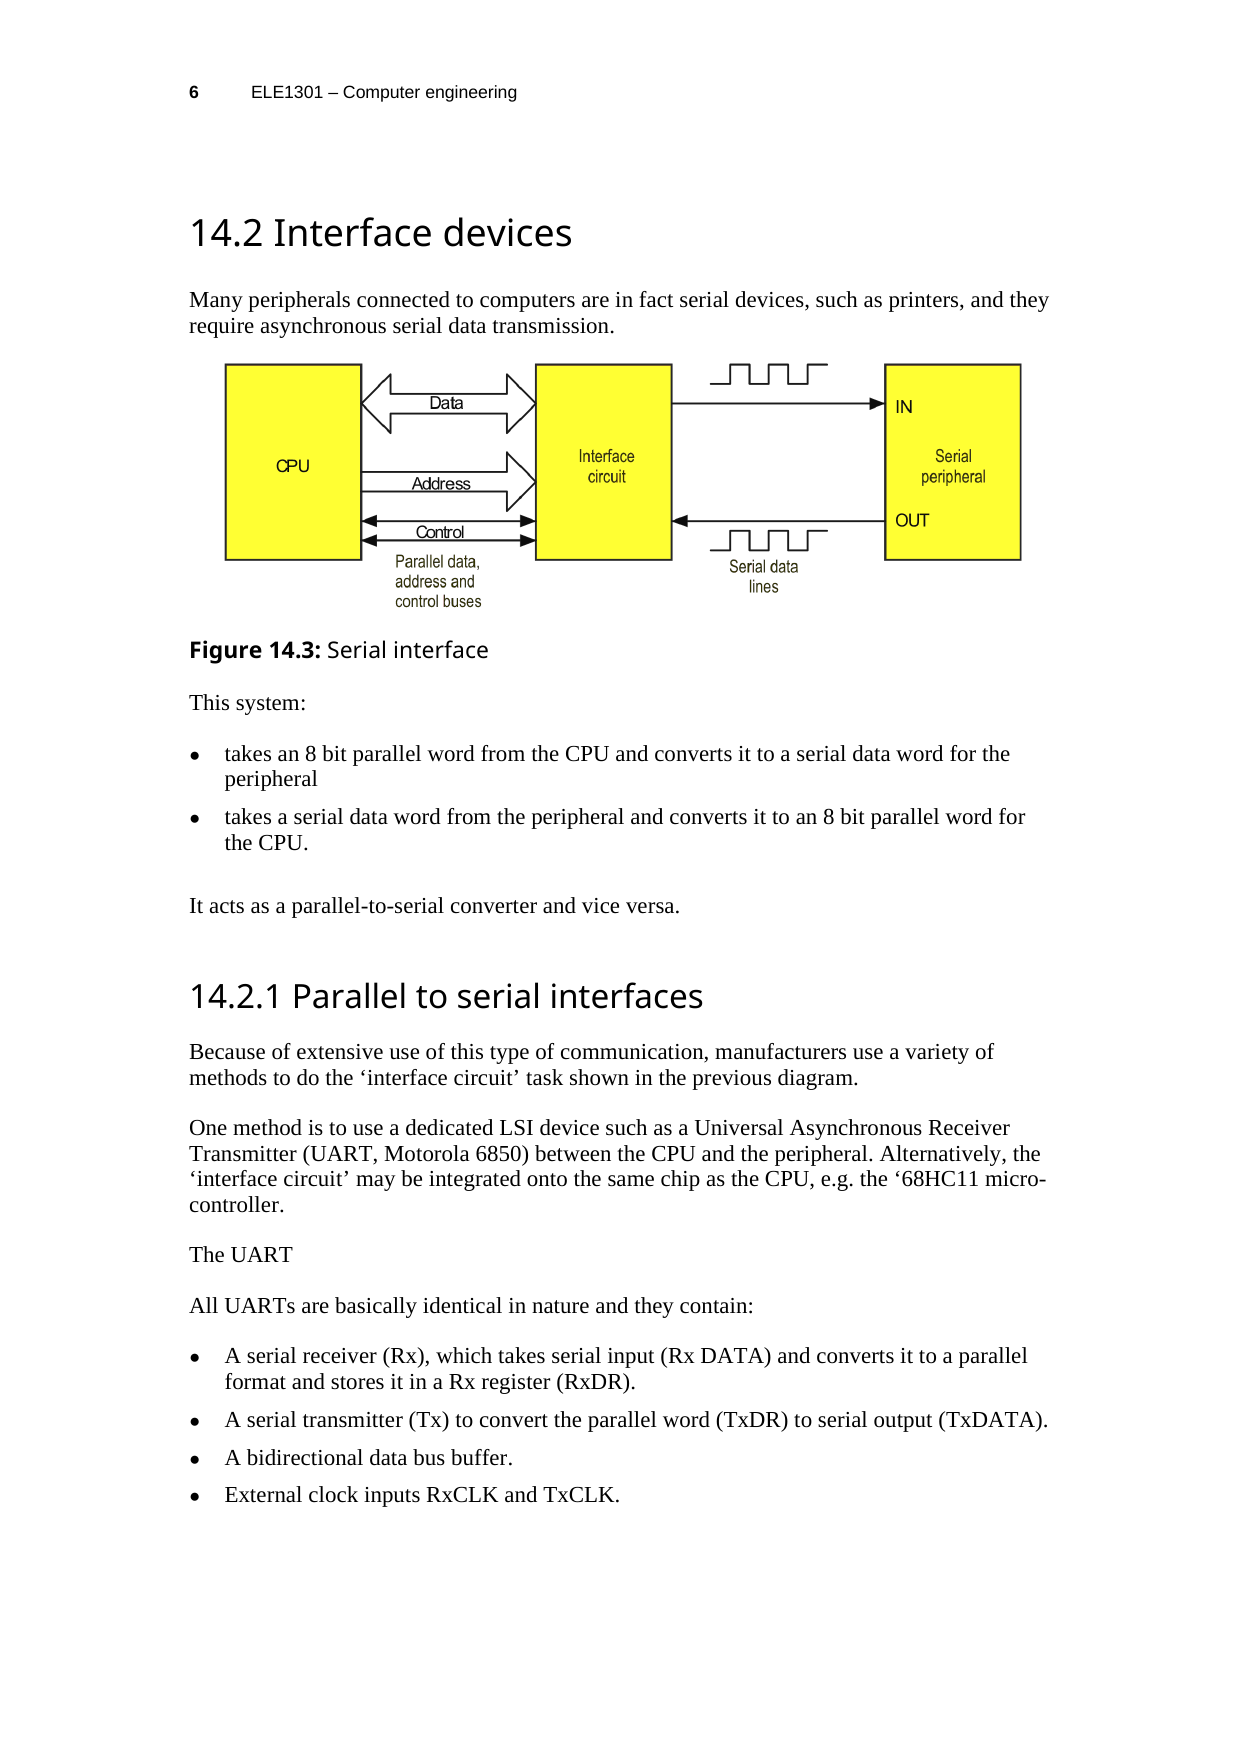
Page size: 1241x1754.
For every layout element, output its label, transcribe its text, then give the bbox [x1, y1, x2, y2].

list External clock inputs RxCLK and TxCLK. [189, 1482, 1051, 1533]
text All UARTs are basically identical in nature and they contain: [189, 1292, 1051, 1318]
text This system: [189, 690, 1051, 716]
list A serial transmitter (Tx) to convert the parallel word (TxDR) to serial output (TxDATA). [189, 1406, 1051, 1432]
subtitle Parallel to serial interfaces [189, 973, 1051, 1018]
list takes a serial data word from the peripheral and converts it to an 8 bit parallel word for the CPU. [189, 804, 1051, 881]
list takes an 8 bit parallel word from the CPU and converts it to a serial data word for the peripheral [189, 741, 1051, 792]
text Many peripherals connected to computers are in fact serial devices, such as printers, and they require asynchronous serial data transmission. [189, 287, 1051, 338]
subtitle Interface devices [189, 207, 1051, 258]
list A bidirectional data bus buffer. [189, 1444, 1051, 1470]
text It acts as a parallel-to-serial converter and vice versa. [189, 893, 1051, 919]
text Figure 14.3: Serial interface [189, 634, 1051, 665]
text Because of extensive use of this type of communication, manufacturers use a variety of methods to do the ‘interface circuit’ task shown in the previous diagram. [189, 1039, 1051, 1090]
text The UART [189, 1242, 1051, 1267]
list A serial receiver (Rx), which takes serial input (Rx DATA) and converts it to a parallel format and stores it in a Rx register (RxDR). [189, 1343, 1051, 1394]
picture [224, 363, 1022, 609]
text One method is to use a dedicated LSI device such as a Universal Asynchronous Receiver Transmitter (UART, Motorola 6850) between the CPU and the peripheral. Alternatively, the ‘interface circuit’ may be integrated onto the same chip as the CPU, e.g. the ‘68HC11 micro-controller. [189, 1115, 1051, 1217]
